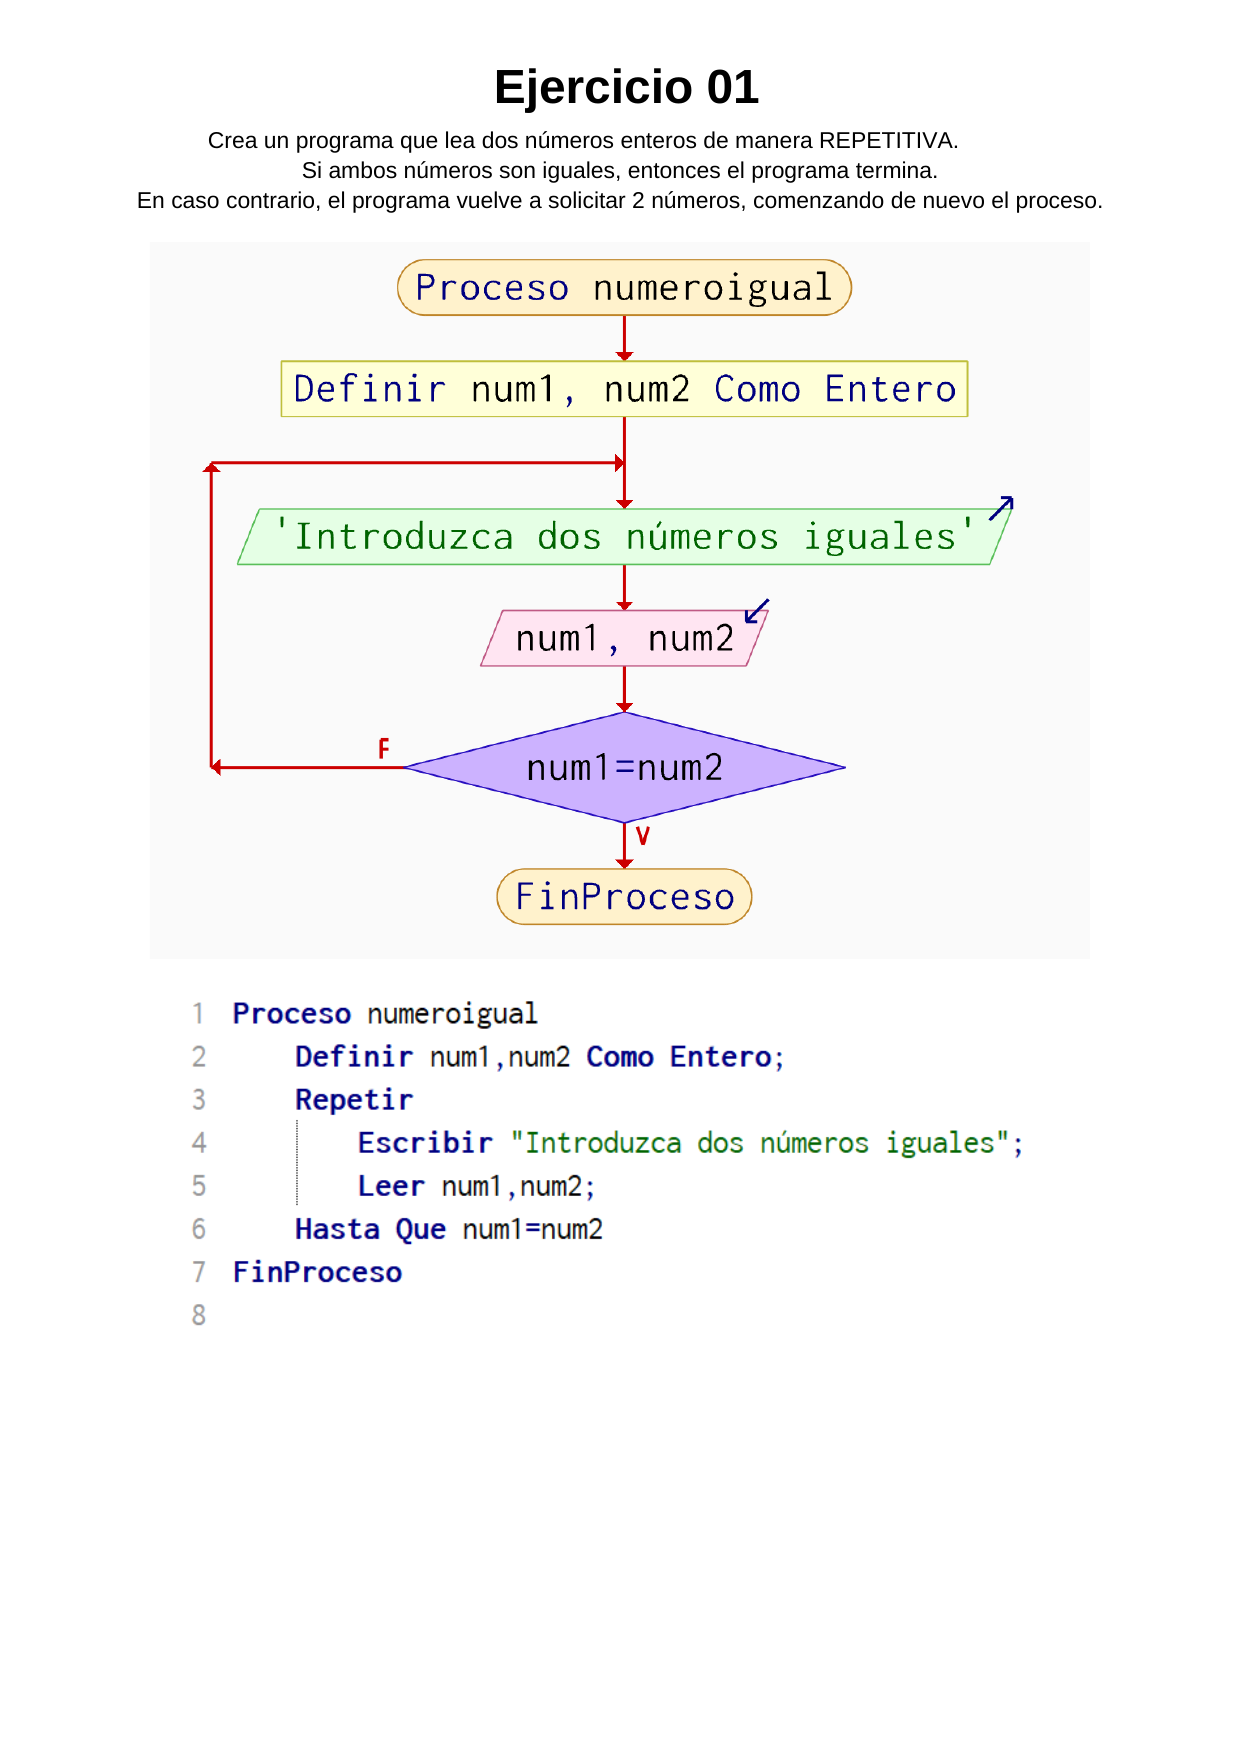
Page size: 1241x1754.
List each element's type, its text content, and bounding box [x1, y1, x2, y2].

picture [149, 991, 1090, 1354]
text Crea un programa que lea dos números enteros de manera REPETITIVA. Si ambos números son iguales, entonces el programa termina. [59, 127, 1181, 183]
picture [149, 242, 1090, 959]
subtitle Ejercicio 01 [59, 59, 1181, 114]
text En caso contrario, el programa vuelve a solicitar 2 números, comenzando de nuevo el proceso. [59, 187, 1181, 213]
